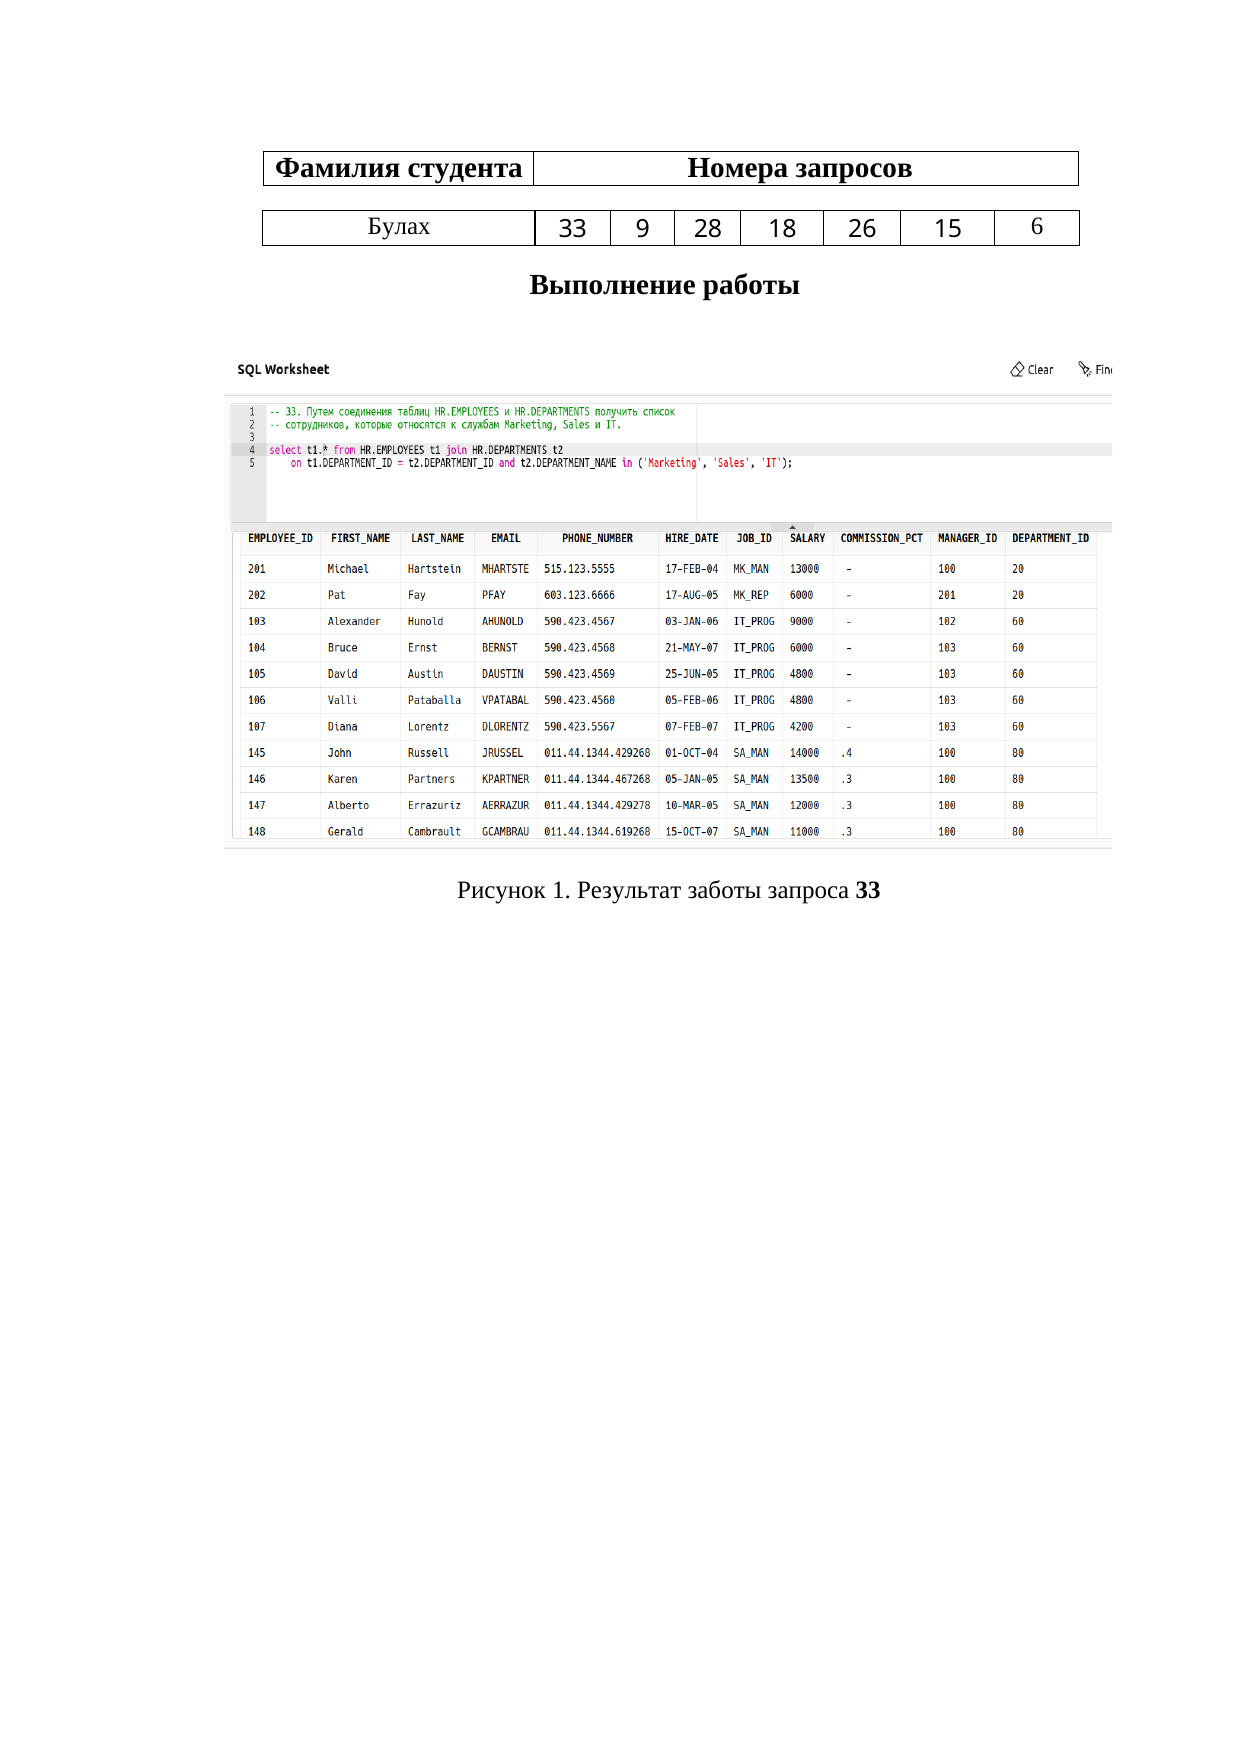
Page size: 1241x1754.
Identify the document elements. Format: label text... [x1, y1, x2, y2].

table_header 9 [611, 211, 674, 245]
table_header 6 [995, 211, 1079, 245]
table_header 15 [901, 211, 994, 245]
table_header Фамилия студента [264, 152, 533, 185]
text Выполнение работы [217, 267, 1112, 301]
table_header Булах [263, 211, 534, 245]
table_header 28 [675, 211, 740, 245]
table_header 26 [824, 211, 900, 245]
table_header 18 [741, 211, 823, 245]
text Рисунок 1. Результат заботы запроса 33 [177, 397, 1160, 904]
picture [223, 342, 1113, 863]
table_header Номера запросов [534, 152, 1078, 185]
table_header 33 [536, 211, 610, 245]
